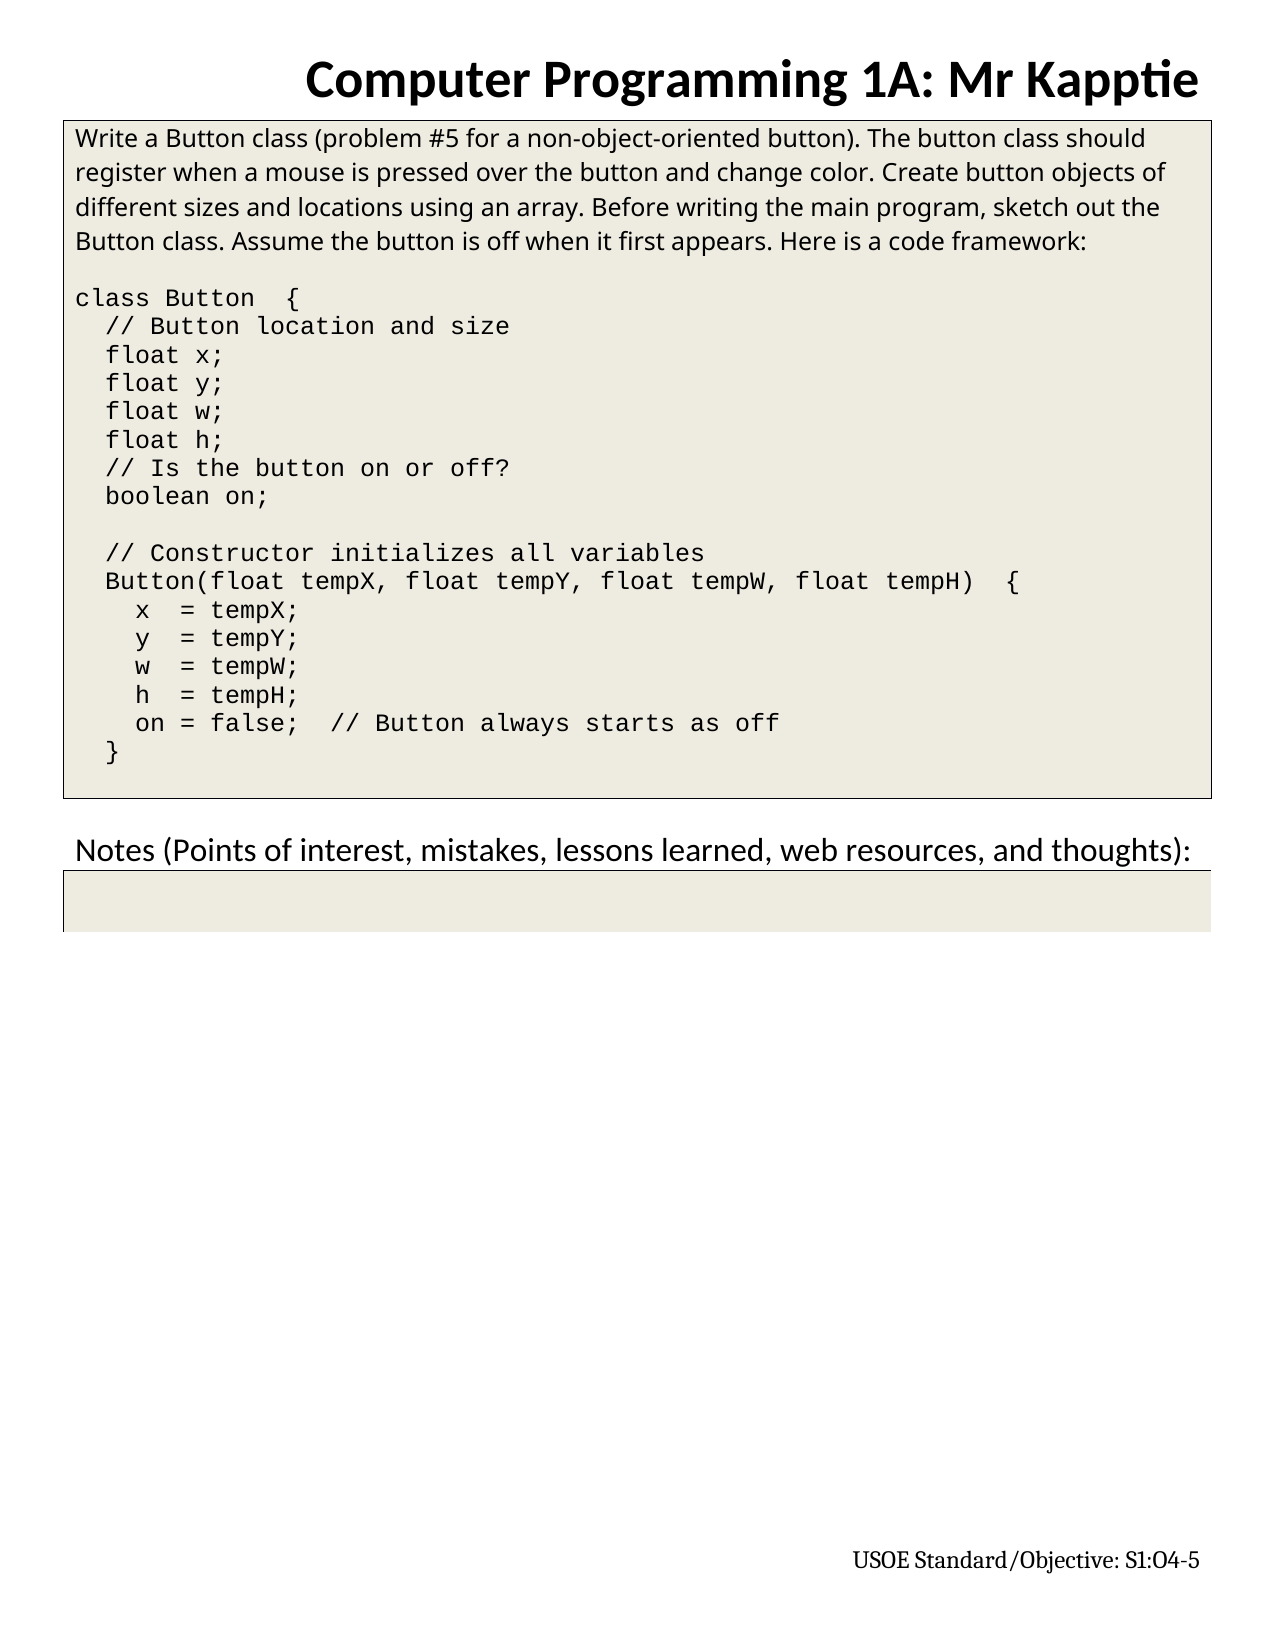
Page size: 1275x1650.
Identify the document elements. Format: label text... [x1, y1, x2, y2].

text Notes (Points of interest, mistakes, lessons learned, web resources, and thoughts): [75, 829, 1200, 870]
table_header [64, 871, 1211, 932]
table_cell Write a Button class (problem #5 for a non-object-oriented button). The button class should register when a mouse is pressed over the button and change color. Create button objects of different sizes and locations using an array. Before writing the main program, sketch out the Button class. Assume the button is off when it first appears. Here is a code framework: class Button { // Button location and size float x; float y; float w; float h; // Is the button on or off? boolean on; // Constructor initializes all variables Button(float tempX, float tempY, float tempW, float tempH) { x = tempX; y = tempY; w = tempW; h = tempH; on = false; // Button always starts as off } [64, 121, 1211, 798]
